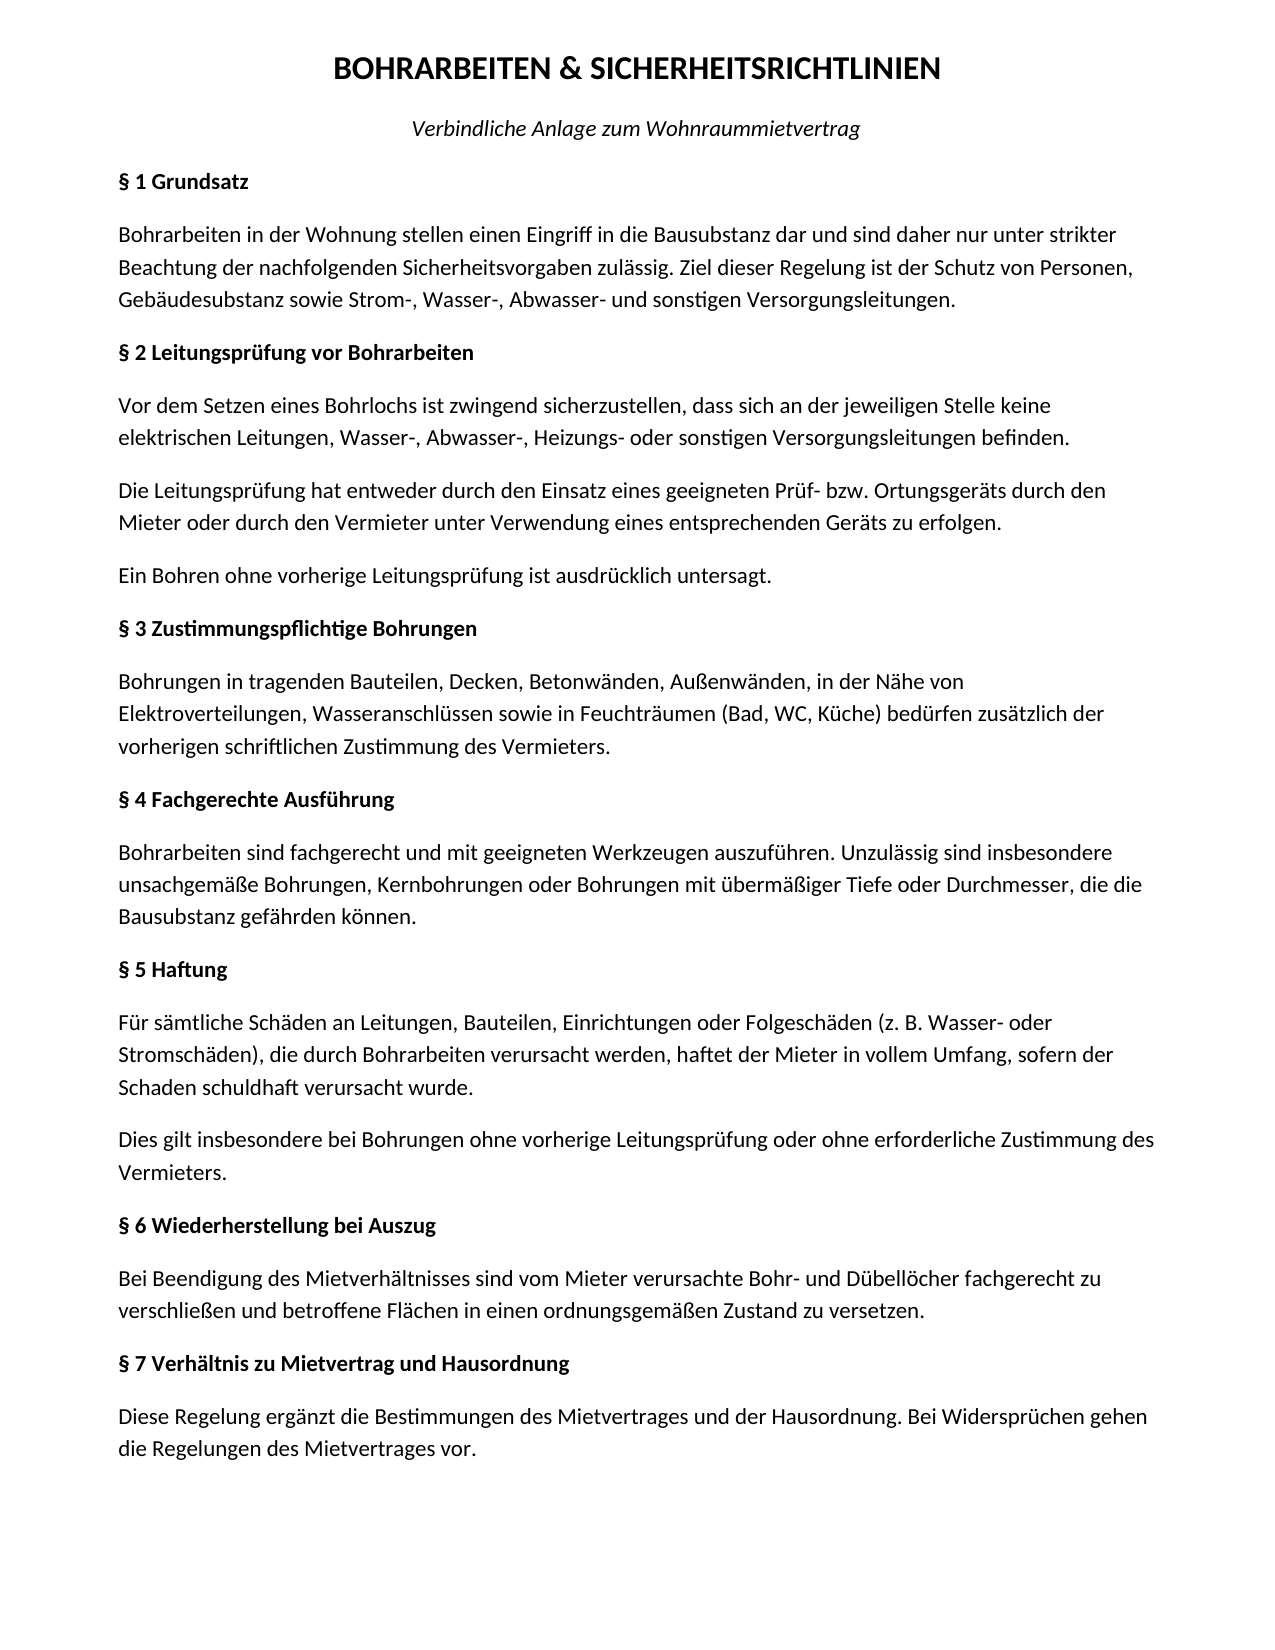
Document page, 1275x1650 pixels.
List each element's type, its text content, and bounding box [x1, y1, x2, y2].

text § 6 Wiederherstellung bei Auszug [118, 1211, 1157, 1239]
text § 7 Verhältnis zu Mietvertrag und Hausordnung [118, 1349, 1157, 1377]
text § 4 Fachgerechte Ausführung [118, 785, 1157, 813]
text Bohrungen in tragenden Bauteilen, Decken, Betonwänden, Außenwänden, in der Nähe von Elektroverteilungen, Wasseranschlüssen sowie in Feuchträumen (Bad, WC, Küche) bedürfen zusätzlich der vorherigen schriftlichen Zustimmung des Vermieters. [118, 667, 1157, 760]
text Bohrarbeiten sind fachgerecht und mit geeigneten Werkzeugen auszuführen. Unzulässig sind insbesondere unsachgemäße Bohrungen, Kernbohrungen oder Bohrungen mit übermäßiger Tiefe oder Durchmesser, die die Bausubstanz gefährden können. [118, 838, 1157, 930]
text Ein Bohren ohne vorherige Leitungsprüfung ist ausdrücklich untersagt. [118, 561, 1157, 589]
text Für sämtliche Schäden an Leitungen, Bauteilen, Einrichtungen oder Folgeschäden (z. B. Wasser- oder Stromschäden), die durch Bohrarbeiten verursacht werden, haftet der Mieter in vollem Umfang, sofern der Schaden schuldhaft verursacht wurde. [118, 1008, 1157, 1101]
text Verbindliche Anlage zum Wohnraummietvertrag [118, 114, 1157, 142]
text § 3 Zustimmungspflichtige Bohrungen [118, 614, 1157, 642]
text Vor dem Setzen eines Bohrlochs ist zwingend sicherzustellen, dass sich an der jeweiligen Stelle keine elektrischen Leitungen, Wasser-, Abwasser-, Heizungs- oder sonstigen Versorgungsleitungen befinden. [118, 391, 1157, 451]
text Die Leitungsprüfung hat entweder durch den Einsatz eines geeigneten Prüf- bzw. Ortungsgeräts durch den Mieter oder durch den Vermieter unter Verwendung eines entsprechenden Geräts zu erfolgen. [118, 476, 1157, 536]
text § 2 Leitungsprüfung vor Bohrarbeiten [118, 338, 1157, 366]
text Dies gilt insbesondere bei Bohrungen ohne vorherige Leitungsprüfung oder ohne erforderliche Zustimmung des Vermieters. [118, 1126, 1157, 1186]
text Bei Beendigung des Mietverhältnisses sind vom Mieter verursachte Bohr- und Dübellöcher fachgerecht zu verschließen und betroffene Flächen in einen ordnungsgemäßen Zustand zu versetzen. [118, 1264, 1157, 1324]
text Diese Regelung ergänzt die Bestimmungen des Mietvertrages und der Hausordnung. Bei Widersprüchen gehen die Regelungen des Mietvertrages vor. [118, 1402, 1157, 1462]
text BOHRARBEITEN & SICHERHEITSRICHTLINIEN [118, 47, 1157, 88]
text § 5 Haftung [118, 955, 1157, 983]
text § 1 Grundsatz [118, 167, 1157, 196]
text Bohrarbeiten in der Wohnung stellen einen Eingriff in die Bausubstanz dar und sind daher nur unter strikter Beachtung der nachfolgenden Sicherheitsvorgaben zulässig. Ziel dieser Regelung ist der Schutz von Personen, Gebäudesubstanz sowie Strom-, Wasser-, Abwasser- und sonstigen Versorgungsleitungen. [118, 221, 1157, 313]
